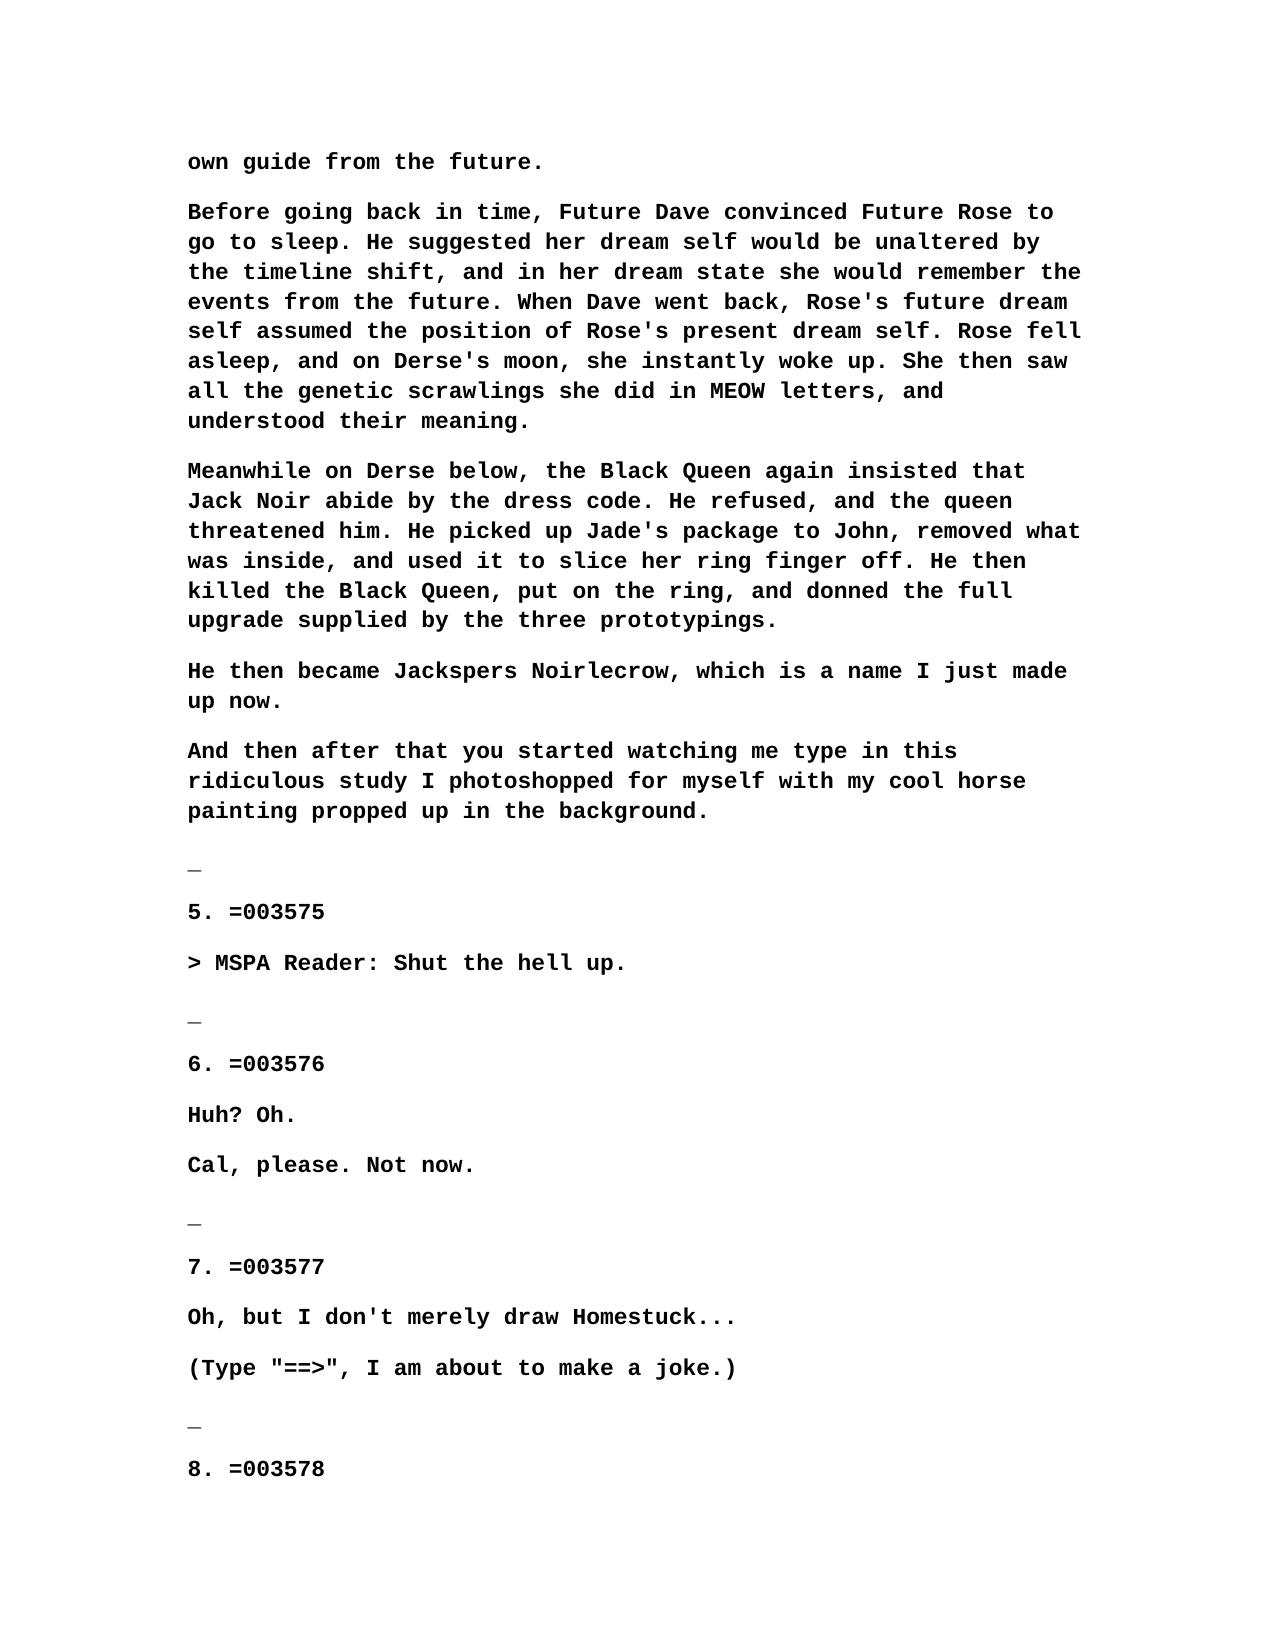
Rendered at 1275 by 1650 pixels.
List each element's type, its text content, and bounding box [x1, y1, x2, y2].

text Before going back in time, Future Dave convinced Future Rose to go to sleep. He suggested her dream self would be unaltered by the timeline shift, and in her dream state she would remember the events from the future. When Dave went back, Rose's future dream self assumed the position of Rose's present dream self. Rose fell asleep, and on Derse's moon, she instantly woke up. She then saw all the genetic scrawlings she did in MEOW letters, and understood their meaning. [187, 201, 1087, 435]
text _ [187, 1204, 1087, 1230]
text 8. =003578 [187, 1457, 1087, 1483]
text > MSPA Reader: Shut the hell up. [187, 951, 1087, 977]
text (Type "==>", I am about to make a joke.) [187, 1356, 1087, 1382]
text _ [187, 1407, 1087, 1433]
text Meanwhile on Derse below, the Black Queen again insisted that Jack Noir abide by the dress code. He refused, and the queen threatened him. He picked up Jade's package to John, removed what was inside, and used it to slice her ring finger off. He then killed the Black Queen, put on the ring, and donned the full upgrade supplied by the three prototypings. [187, 460, 1087, 635]
text Huh? Oh. [187, 1103, 1087, 1129]
text Oh, but I don't merely draw Homestuck... [187, 1306, 1087, 1332]
text He then became Jackspers Noirlecrow, which is a name I just made up now. [187, 659, 1087, 715]
text _ [187, 850, 1087, 876]
text Cal, please. Not now. [187, 1154, 1087, 1180]
text 6. =003576 [187, 1052, 1087, 1078]
text 7. =003577 [187, 1255, 1087, 1281]
text And then after that you started watching me type in this ridiculous study I photoshopped for myself with my cool horse painting propped up in the background. [187, 740, 1087, 825]
text 5. =003575 [187, 901, 1087, 927]
text own guide from the future. [187, 150, 1087, 176]
text _ [187, 1002, 1087, 1028]
